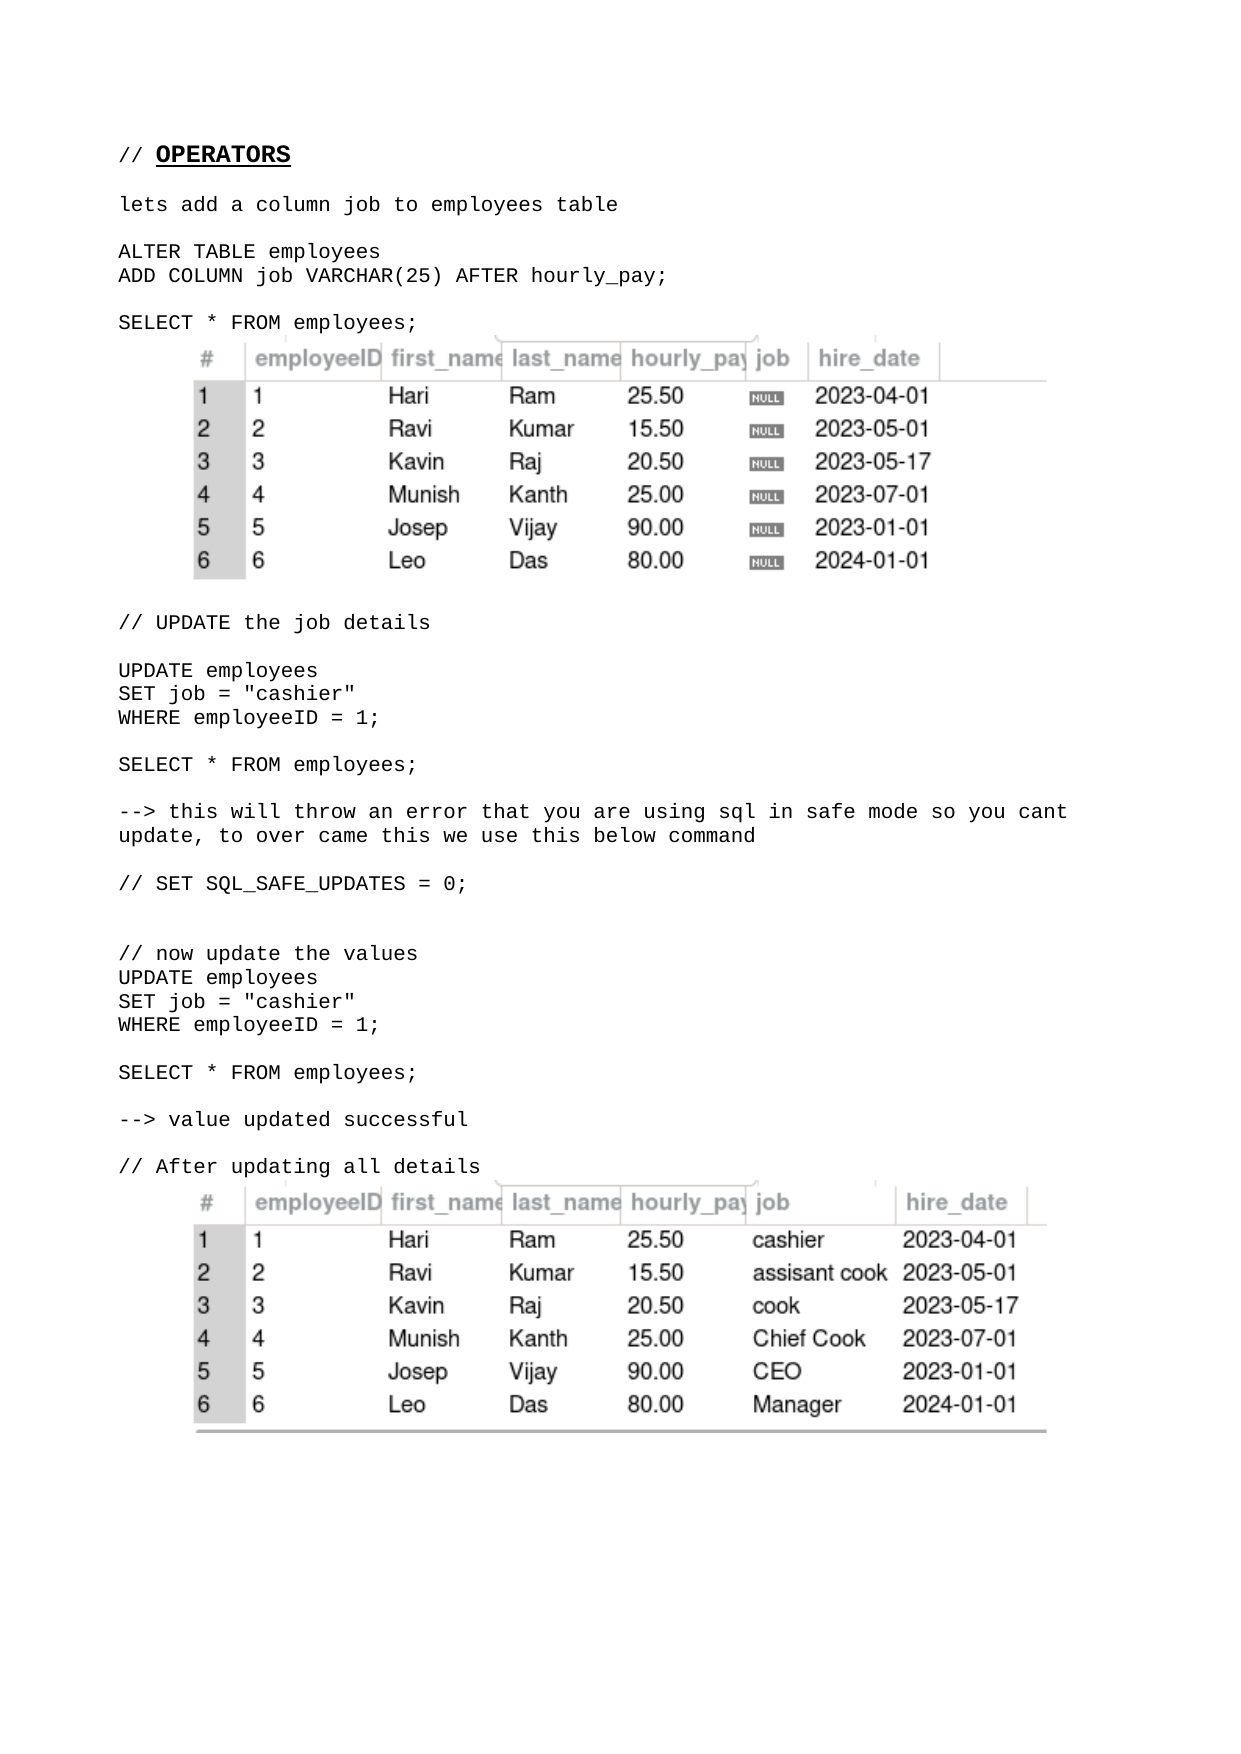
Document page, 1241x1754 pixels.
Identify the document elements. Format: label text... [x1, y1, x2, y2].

text // OPERATORS [118, 142, 1122, 170]
text WHERE employeeID = 1; [118, 707, 1122, 731]
text SET job = "cashier" [118, 991, 1122, 1014]
text --> value updated successful [118, 1109, 1122, 1133]
text // After updating all details [118, 1156, 1122, 1180]
text // now update the values [118, 943, 1122, 967]
text // UPDATE the job details [118, 612, 1122, 636]
text SELECT * FROM employees; [118, 754, 1122, 778]
text SELECT * FROM employees; [118, 312, 1122, 336]
text SELECT * FROM employees; [118, 1062, 1122, 1085]
picture [193, 1180, 1047, 1433]
text // SET SQL_SAFE_UPDATES = 0; [118, 872, 1122, 896]
text ADD COLUMN job VARCHAR(25) AFTER hourly_pay; [118, 265, 1122, 288]
text WHERE employeeID = 1; [118, 1014, 1122, 1038]
text lets add a column job to employees table [118, 194, 1122, 217]
picture [193, 335, 1047, 589]
text UPDATE employees [118, 660, 1122, 683]
text UPDATE employees [118, 967, 1122, 991]
text SET job = "cashier" [118, 683, 1122, 707]
text --> this will throw an error that you are using sql in safe mode so you cant update, to over came this we use this below command [118, 802, 1122, 849]
text ALTER TABLE employees [118, 241, 1122, 265]
